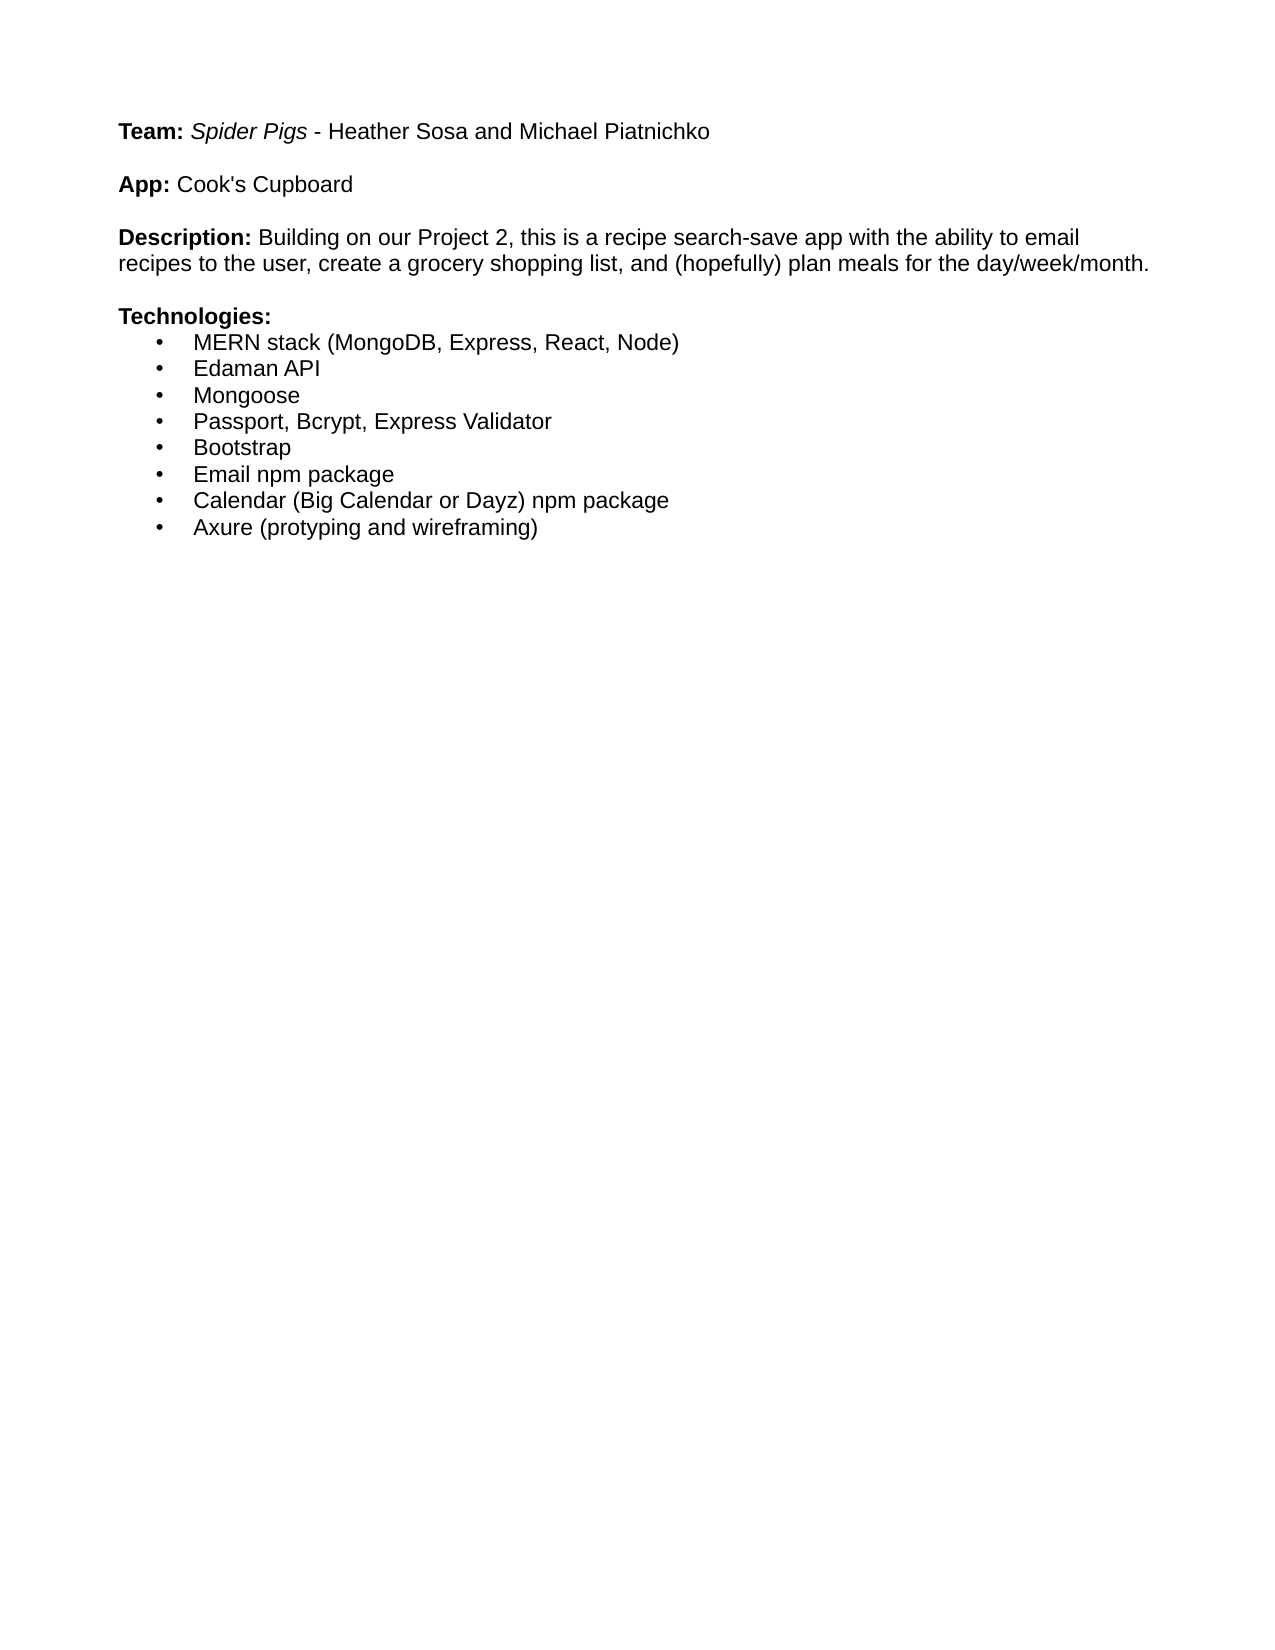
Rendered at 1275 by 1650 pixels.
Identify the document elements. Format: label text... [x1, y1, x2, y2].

list Email npm package [156, 461, 1157, 487]
list MERN stack (MongoDB, Express, React, Node) [156, 329, 1157, 355]
list Calendar (Big Calendar or Dayz) npm package [156, 487, 1157, 513]
list Mongoose [156, 382, 1157, 408]
list Axure (protyping and wireframing) [156, 513, 1157, 540]
list Bootstrap [156, 434, 1157, 461]
list Edaman API [156, 355, 1157, 382]
text Technologies: [118, 303, 1157, 329]
list Passport, Bcrypt, Express Validator [156, 408, 1157, 434]
text Description: Building on our Project 2, this is a recipe search-save app with the ability to email recipes to the user, create a grocery shopping list, and (hopefully) plan meals for the day/week/month. [118, 223, 1157, 276]
text App: Cook's Cupboard [118, 171, 1157, 197]
text Team: Spider Pigs - Heather Sosa and Michael Piatnichko [118, 118, 1157, 144]
